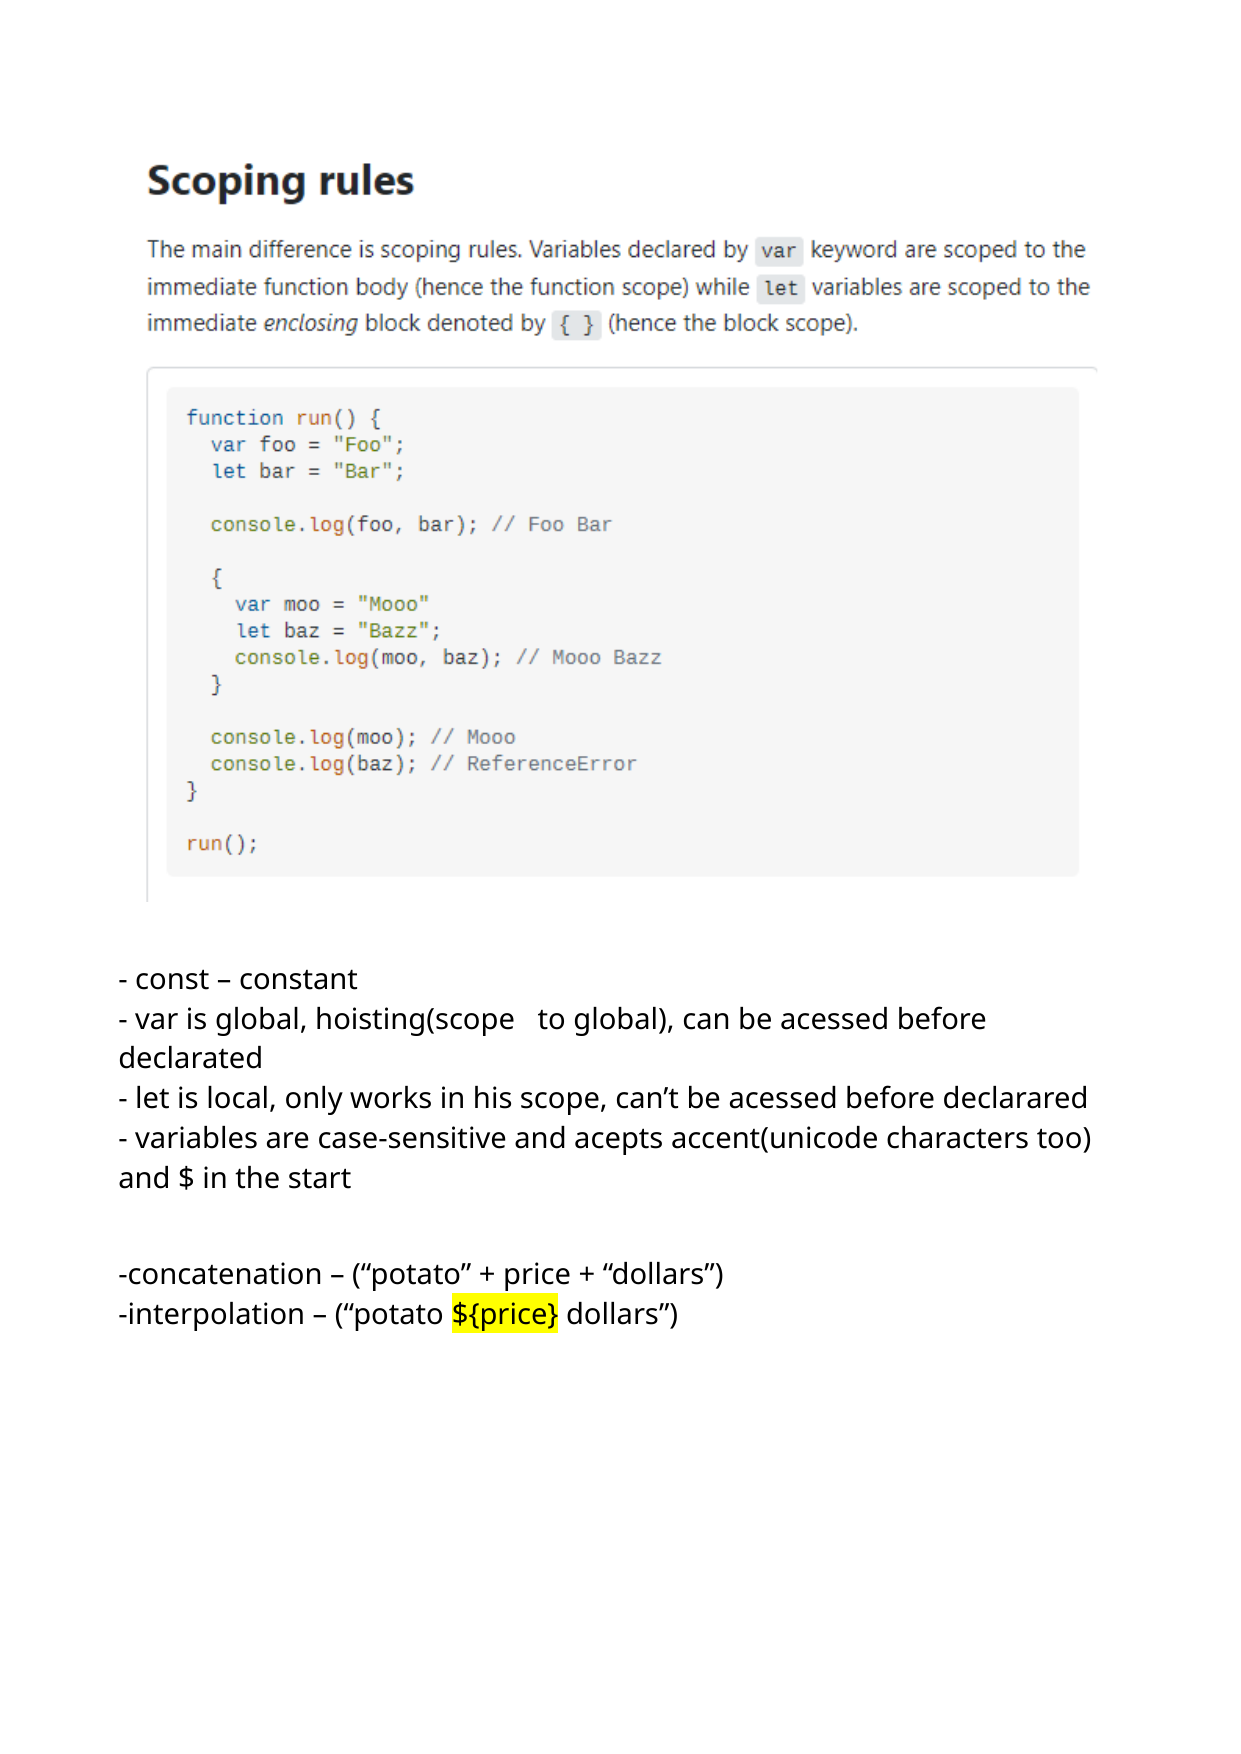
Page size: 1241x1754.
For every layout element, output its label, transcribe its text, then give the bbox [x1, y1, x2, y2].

picture [142, 145, 1098, 902]
text -concatenation – (“potato” + price + “dollars”) [118, 1253, 1122, 1293]
text -interpolation – (“potato ${price} dollars”) [118, 1293, 1122, 1333]
text - const – constant [118, 958, 1122, 998]
text - let is local, only works in his scope, can’t be acessed before declarared [118, 1077, 1122, 1117]
text - variables are case-sensitive and acepts accent(unicode characters too) and $ in the start [118, 1117, 1122, 1197]
text - var is global, hoisting(scope to global), can be acessed before declarated [118, 998, 1122, 1077]
